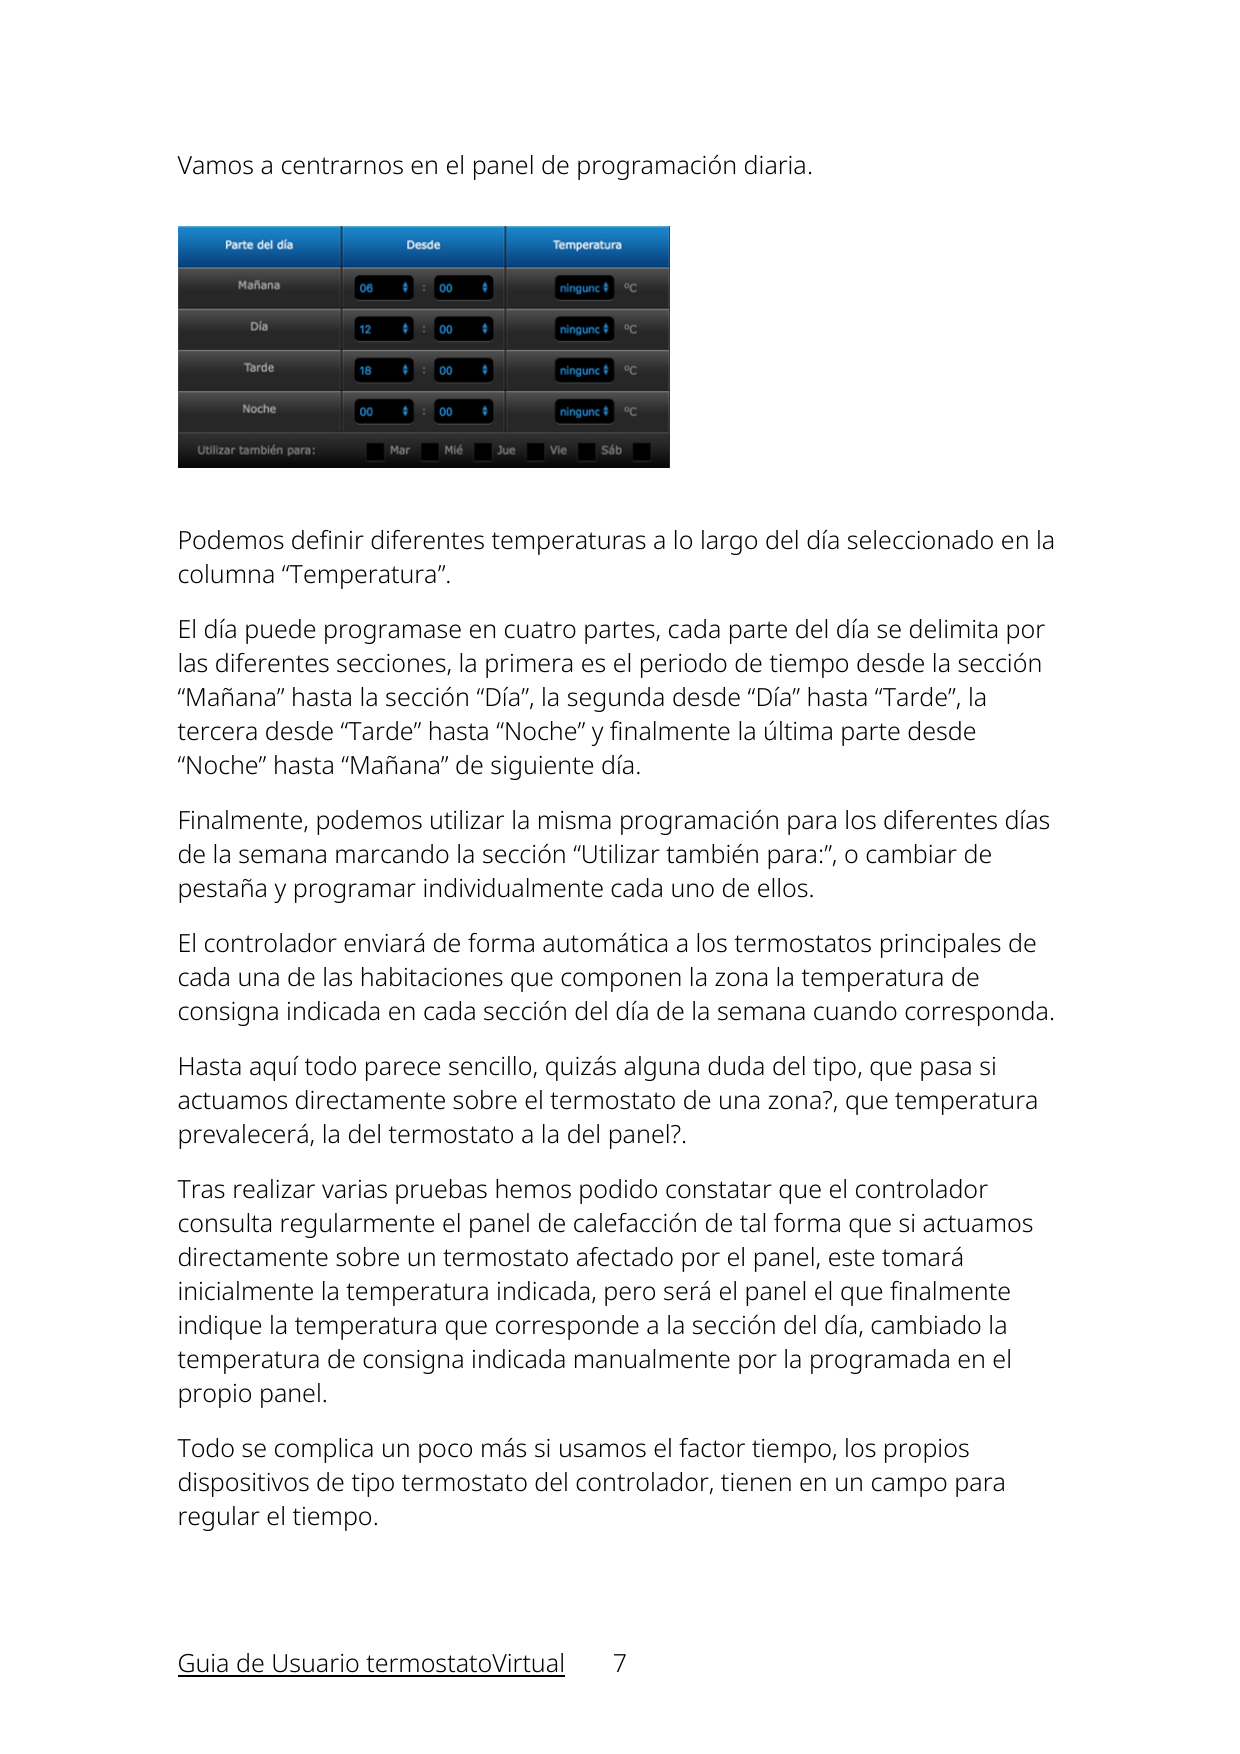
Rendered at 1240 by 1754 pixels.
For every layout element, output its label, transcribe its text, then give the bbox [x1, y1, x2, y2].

text Podemos definir diferentes temperaturas a lo largo del día seleccionado en la columna “Temperatura”. [177, 522, 1062, 590]
picture [178, 226, 670, 468]
text Vamos a centrarnos en el panel de programación diaria. [177, 148, 1062, 182]
text Finalmente, podemos utilizar la misma programación para los diferentes días de la semana marcando la sección “Utilizar también para:”, o cambiar de pestaña y programar individualmente cada uno de ellos. [177, 802, 1062, 904]
text El día puede programase en cuatro partes, cada parte del día se delimita por las diferentes secciones, la primera es el periodo de tiempo desde la sección “Mañana” hasta la sección “Día”, la segunda desde “Día” hasta “Tarde”, la tercera desde “Tarde” hasta “Noche” y finalmente la última parte desde “Noche” hasta “Mañana” de siguiente día. [177, 611, 1062, 782]
text Tras realizar varias pruebas hemos podido constatar que el controlador consulta regularmente el panel de calefacción de tal forma que si actuamos directamente sobre un termostato afectado por el panel, este tomará inicialmente la temperatura indicada, pero será el panel el que finalmente indique la temperatura que corresponde a la sección del día, cambiado la temperatura de consigna indicada manualmente por la programada en el propio panel. [177, 1171, 1062, 1410]
text El controlador enviará de forma automática a los termostatos principales de cada una de las habitaciones que componen la zona la temperatura de consigna indicada en cada sección del día de la semana cuando corresponda. [177, 925, 1062, 1028]
text Todo se complica un poco más si usamos el factor tiempo, los propios dispositivos de tipo termostato del controlador, tienen en un campo para regular el tiempo. [177, 1431, 1062, 1533]
text Hasta aquí todo parece sencillo, quizás alguna duda del tipo, que pasa si actuamos directamente sobre el termostato de una zona?, que temperatura prevalecerá, la del termostato a la del panel?. [177, 1048, 1062, 1151]
